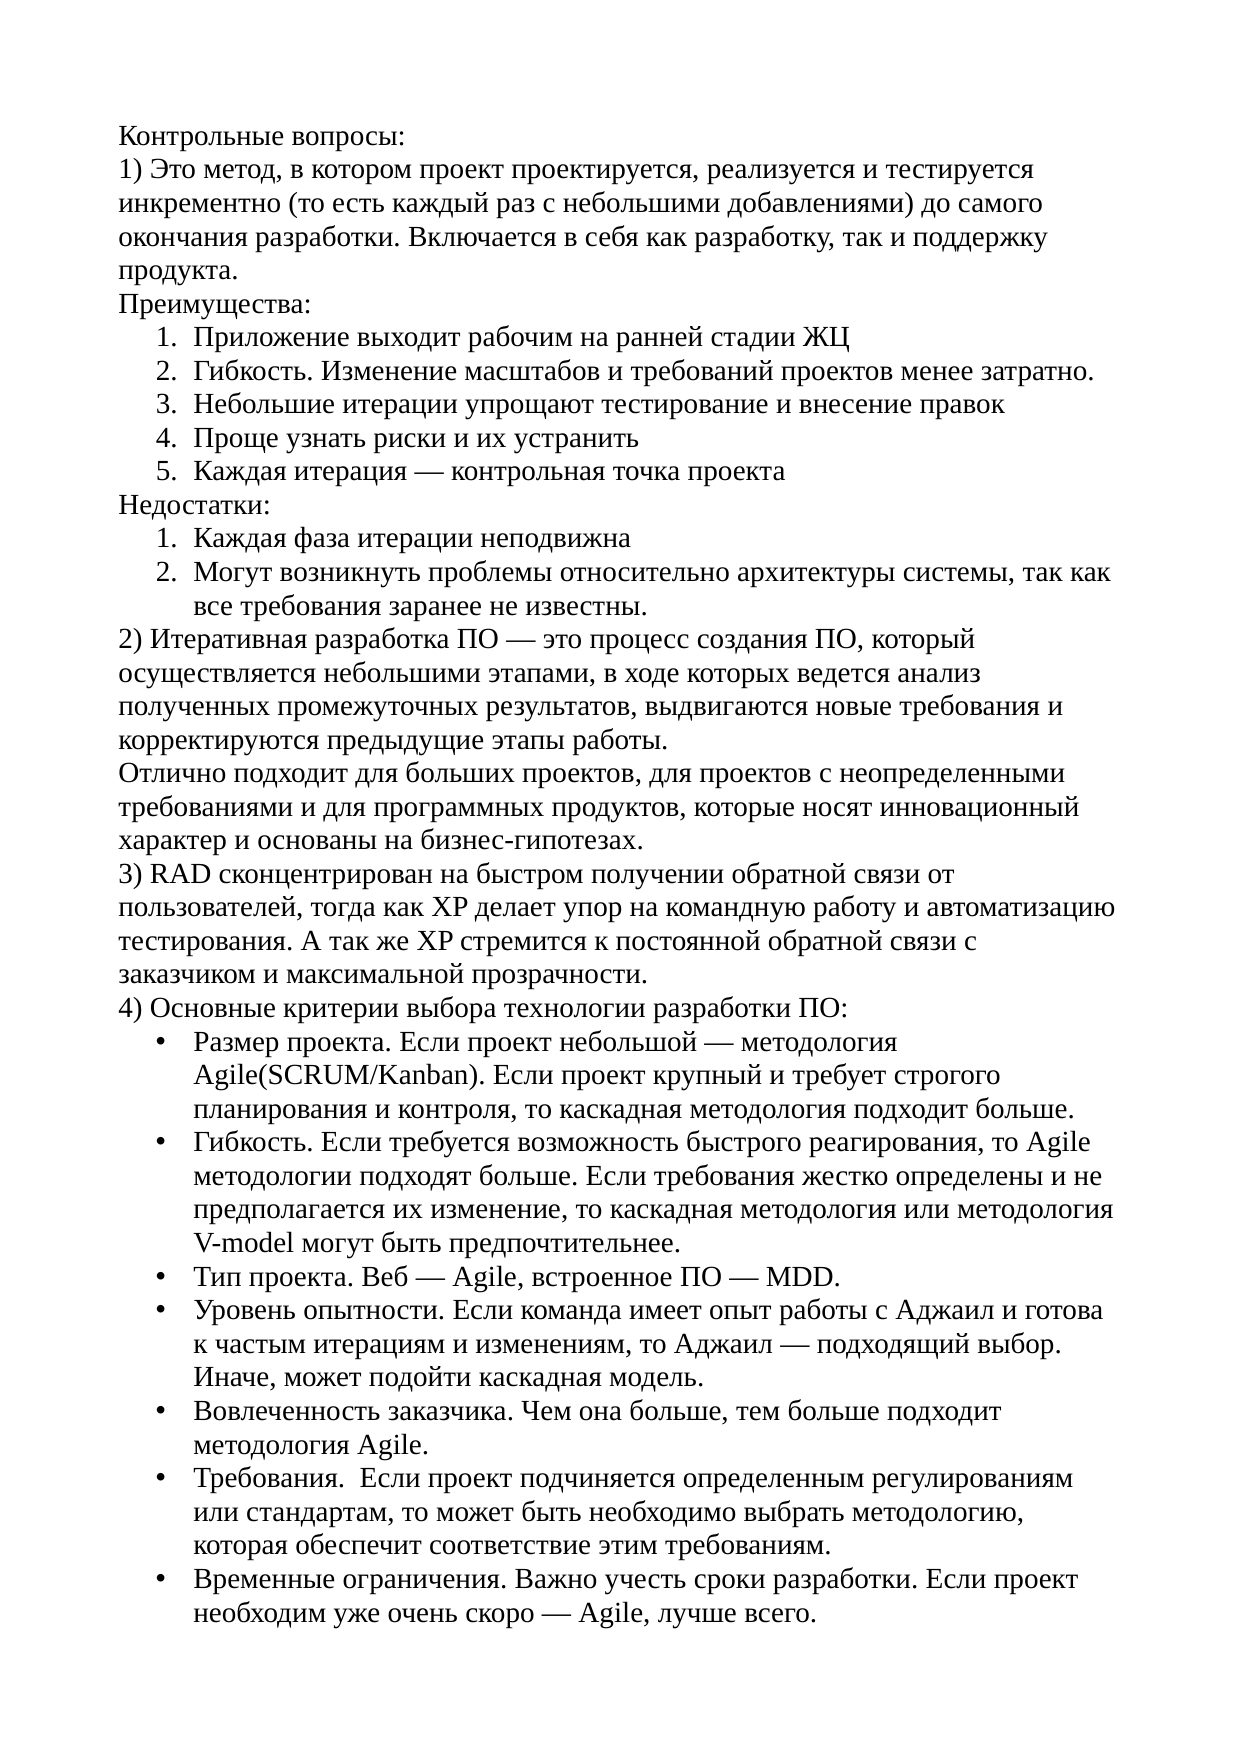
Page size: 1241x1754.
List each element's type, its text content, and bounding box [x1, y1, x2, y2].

text 1) Это метод, в котором проект проектируется, реализуется и тестируется инкрементно (то есть каждый раз с небольшими добавлениями) до самого окончания разработки. Включается в себя как разработку, так и поддержку продукта. [118, 152, 1122, 286]
list Приложение выходит рабочим на ранней стадии ЖЦ [156, 319, 1122, 353]
list Уровень опытности. Если команда имеет опыт работы с Аджаил и готова к частым итерациям и изменениям, то Аджаил — подходящий выбор. Иначе, может подойти каскадная модель. [156, 1292, 1122, 1393]
list Могут возникнуть проблемы относительно архитектуры системы, так как все требования заранее не известны. [156, 554, 1122, 621]
list Вовлеченность заказчика. Чем она больше, тем больше подходит методология Agile. [156, 1393, 1122, 1460]
list Временные ограничения. Важно учесть сроки разработки. Если проект необходим уже очень скоро — Agile, лучше всего. [156, 1561, 1122, 1628]
text Контрольные вопросы: [118, 118, 1122, 152]
list Гибкость. Если требуется возможность быстрого реагирования, то Agile методологии подходят больше. Если требования жестко определены и не предполагается их изменение, то каскадная методология или методология V-model могут быть предпочтительнее. [156, 1124, 1122, 1259]
list Небольшие итерации упрощают тестирование и внесение правок [156, 386, 1122, 420]
list Проще узнать риски и их устранить [156, 420, 1122, 453]
list Гибкость. Изменение масштабов и требований проектов менее затратно. [156, 353, 1122, 386]
text 3) RAD сконцентрирован на быстром получении обратной связи от пользователей, тогда как XP делает упор на командную работу и автоматизацию тестирования. А так же XP стремится к постоянной обратной связи с заказчиком и максимальной прозрачности. [118, 856, 1122, 990]
list Тип проекта. Веб — Agile, встроенное ПО — MDD. [156, 1259, 1122, 1292]
text 4) Основные критерии выбора технологии разработки ПО: [118, 990, 1122, 1024]
text Недостатки: [118, 487, 1122, 521]
list Размер проекта. Если проект небольшой — методология Agile(SCRUM/Kanban). Если проект крупный и требует строгого планирования и контроля, то каскадная методология подходит больше. [156, 1024, 1122, 1124]
list Требования. Если проект подчиняется определенным регулированиям или стандартам, то может быть необходимо выбрать методологию, которая обеспечит соответствие этим требованиям. [156, 1460, 1122, 1561]
list Каждая фаза итерации неподвижна [156, 521, 1122, 554]
list Каждая итерация — контрольная точка проекта [156, 453, 1122, 487]
text 2) Итеративная разработка ПО — это процесс создания ПО, который осуществляется небольшими этапами, в ходе которых ведется анализ полученных промежуточных результатов, выдвигаются новые требования и корректируются предыдущие этапы работы. Отлично подходит для больших проектов, для проектов с неопределенными требованиями и для программных продуктов, которые носят инновационный характер и основаны на бизнес-гипотезах. [118, 621, 1122, 856]
text Преимущества: [118, 286, 1122, 319]
